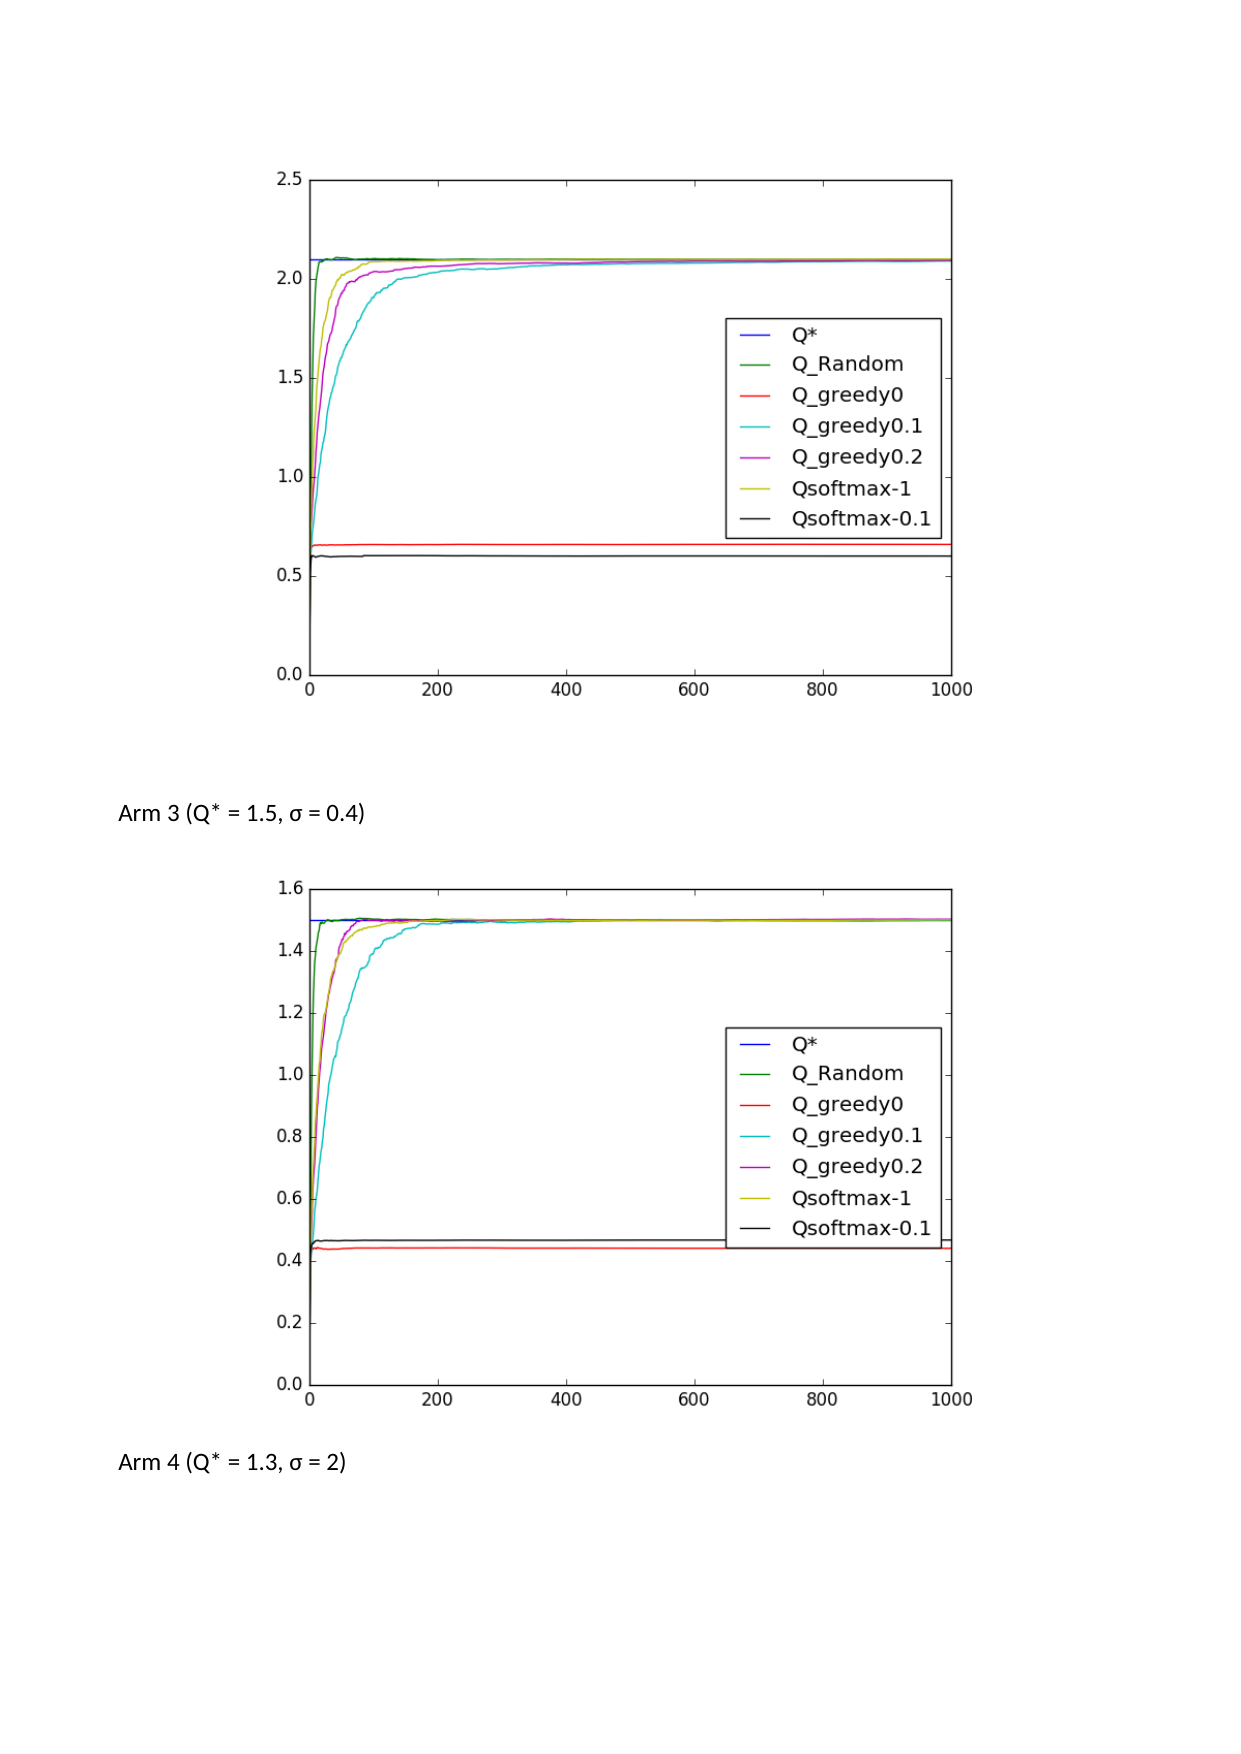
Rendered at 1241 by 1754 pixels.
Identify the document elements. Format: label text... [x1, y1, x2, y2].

picture [206, 118, 1034, 737]
picture [206, 828, 1034, 1447]
text Arm 3 (Q* = 1.5, σ = 0.4) [118, 797, 1122, 828]
text Arm 4 (Q* = 1.3, σ = 2) [118, 828, 1122, 1477]
